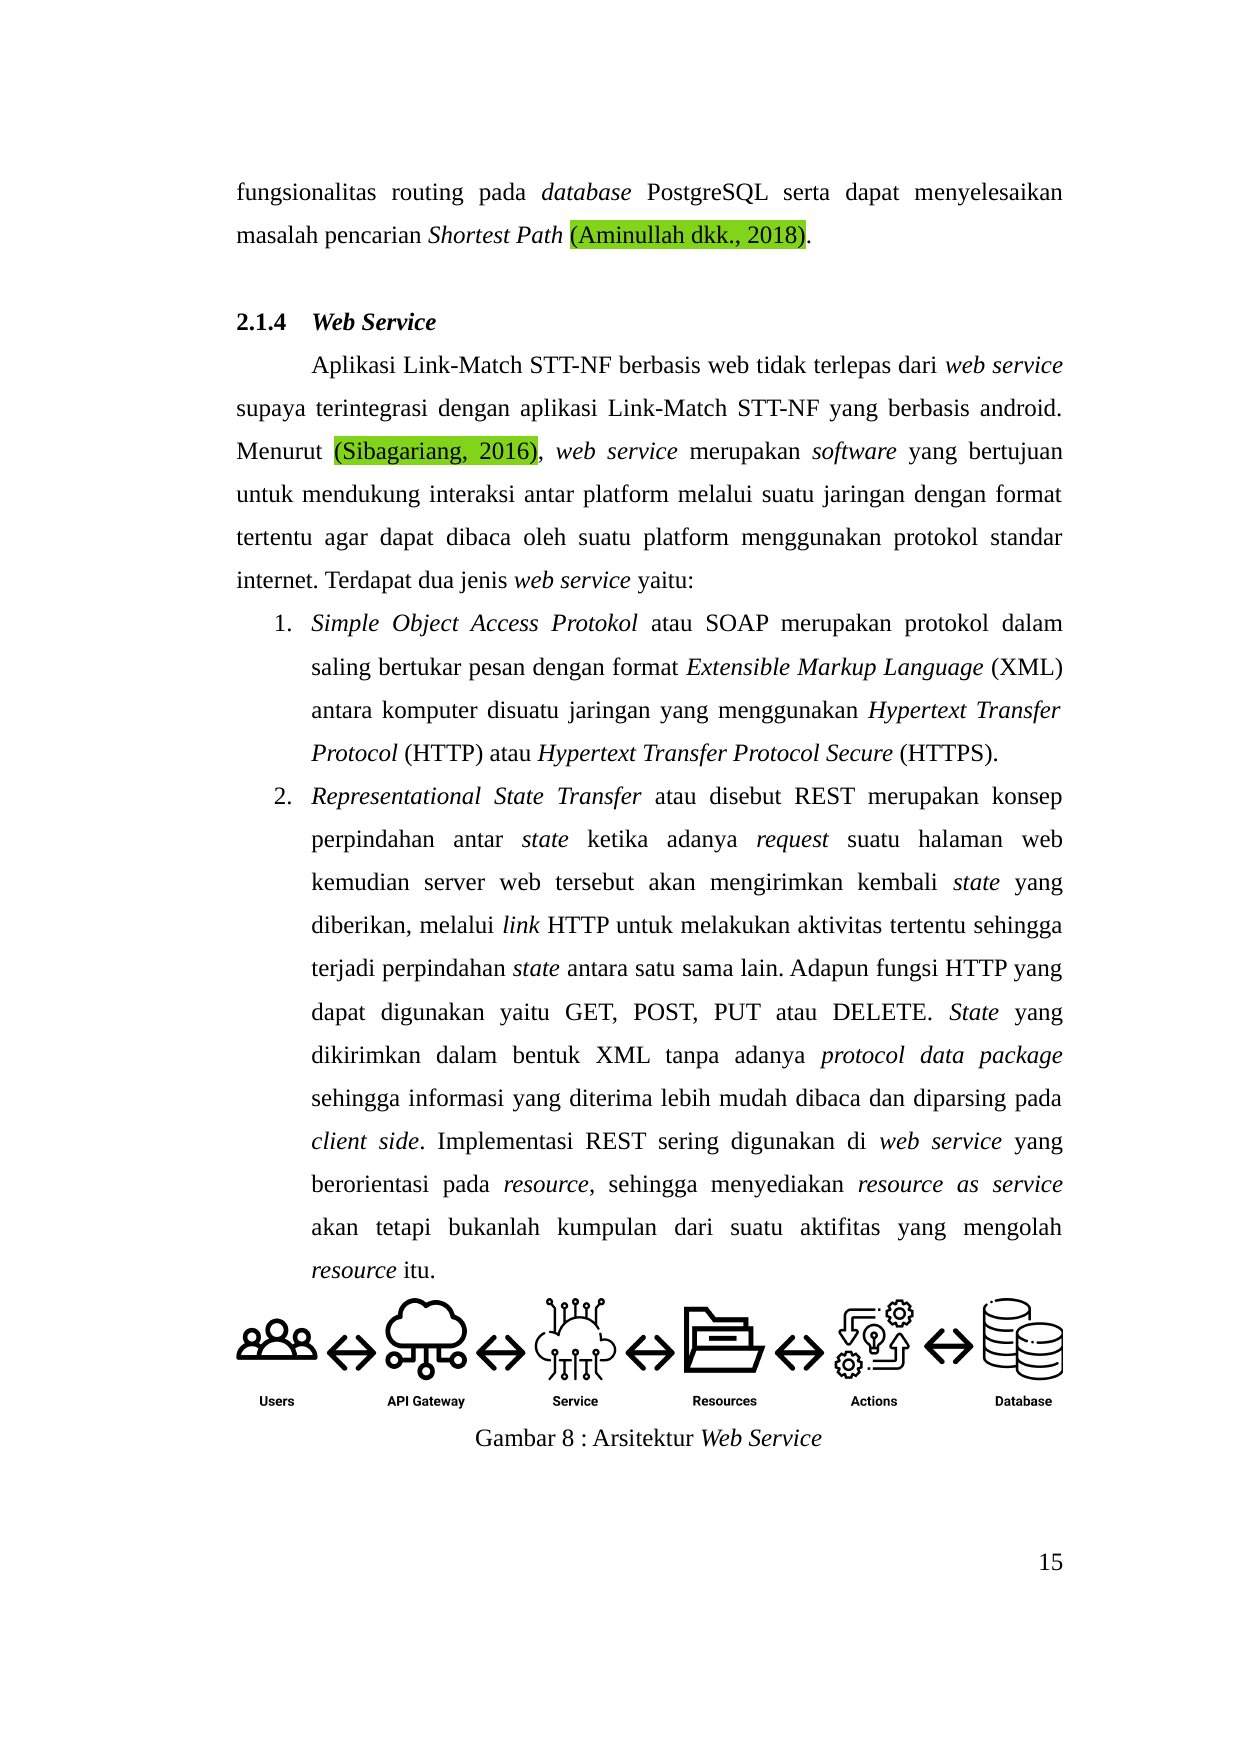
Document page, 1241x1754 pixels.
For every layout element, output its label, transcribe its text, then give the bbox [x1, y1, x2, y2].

text fungsionalitas routing pada database PostgreSQL serta dapat menyelesaikan masalah pencarian Shortest Path (Aminullah dkk., 2018). [236, 177, 1063, 249]
subtitle 2.1.4 Web Service [236, 307, 1063, 335]
list Simple Object Access Protokol atau SOAP merupakan protokol dalam saling bertukar pesan dengan format Extensible Markup Language (XML) antara komputer disuatu jaringan yang menggunakan Hypertext Transfer Protocol (HTTP) atau Hypertext Transfer Protocol Secure (HTTPS). [274, 608, 1063, 767]
text Aplikasi Link-Match STT-NF berbasis web tidak terlepas dari web service supaya terintegrasi dengan aplikasi Link-Match STT-NF yang berbasis android. Menurut (Sibagariang, 2016), web service merupakan software yang bertujuan untuk mendukung interaksi antar platform melalui suatu jaringan dengan format tertentu agar dapat dibaca oleh suatu platform menggunakan protokol standar internet. Terdapat dua jenis web service yaitu: [236, 350, 1063, 594]
list Representational State Transfer atau disebut REST merupakan konsep perpindahan antar state ketika adanya request suatu halaman web kemudian server web tersebut akan mengirimkan kembali state yang diberikan, melalui link HTTP untuk melakukan aktivitas tertentu sehingga terjadi perpindahan state antara satu sama lain. Adapun fungsi HTTP yang dapat digunakan yaitu GET, POST, PUT atau DELETE. State yang dikirimkan dalam bentuk XML tanpa adanya protocol data package sehingga informasi yang diterima lebih mudah dibaca dan diparsing pada client side. Implementasi REST sering digunakan di web service yang berorientasi pada resource, sehingga menyediakan resource as service akan tetapi bukanlah kumpulan dari suatu aktifitas yang mengolah resource itu. [274, 781, 1063, 1284]
picture [236, 1298, 1063, 1409]
text Gambar 8 : Arsitektur Web Service [236, 1423, 1063, 1452]
